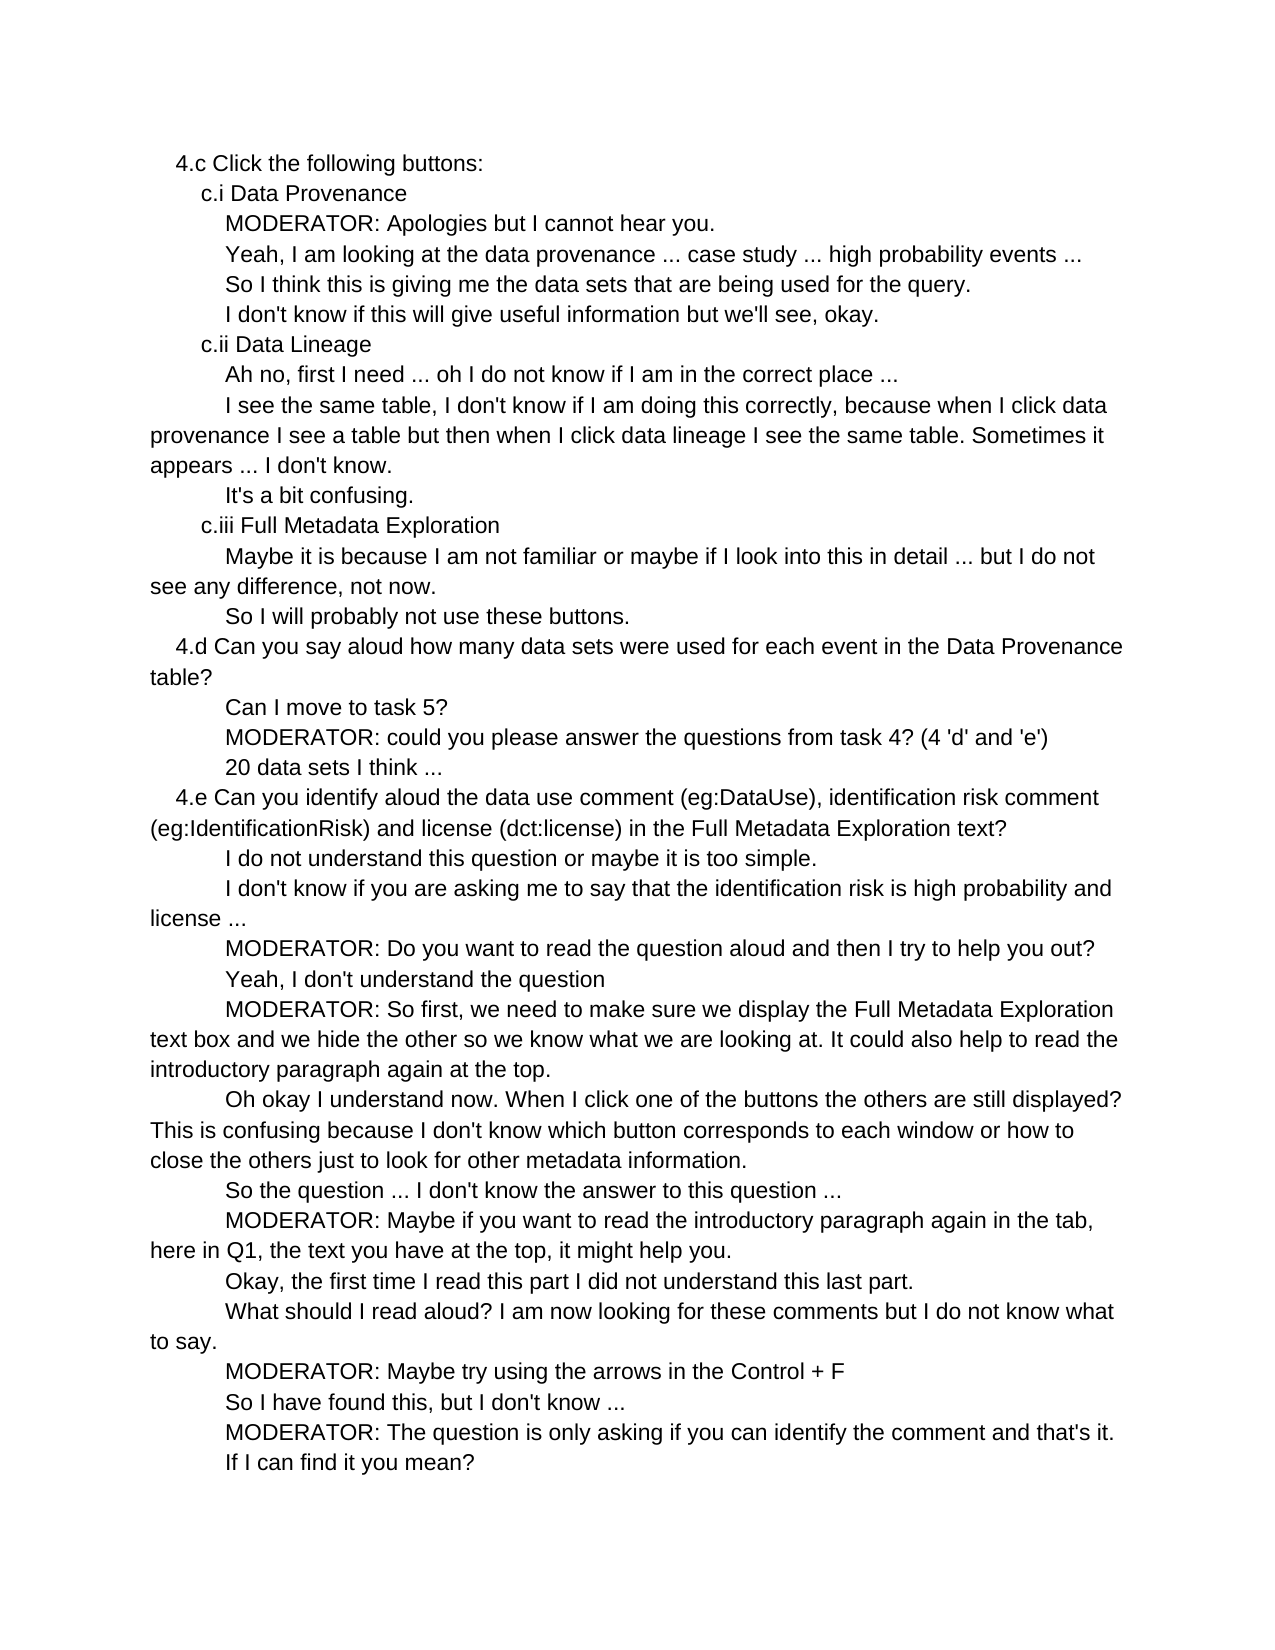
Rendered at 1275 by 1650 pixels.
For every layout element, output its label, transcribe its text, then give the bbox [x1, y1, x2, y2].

text MODERATOR: The question is only asking if you can identify the comment and that's it. [150, 1419, 1125, 1445]
text 4.e Can you identify aloud the data use comment (eg:DataUse), identification risk comment (eg:IdentificationRisk) and license (dct:license) in the Full Metadata Exploration text? [150, 784, 1125, 841]
text So I have found this, but I don't know ... [150, 1388, 1125, 1415]
text Can I move to task 5? [150, 694, 1125, 720]
text It's a bit confusing. [150, 482, 1125, 509]
text I see the same table, I don't know if I am doing this correctly, because when I click data provenance I see a table but then when I click data lineage I see the same table. Sometimes it appears ... I don't know. [150, 392, 1125, 478]
text I don't know if you are asking me to say that the identification risk is high probability and license ... [150, 875, 1125, 932]
text MODERATOR: Maybe if you want to read the introductory paragraph again in the tab, here in Q1, the text you have at the top, it might help you. [150, 1207, 1125, 1264]
text MODERATOR: Apologies but I cannot hear you. [150, 210, 1125, 237]
text 4.c Click the following buttons: [150, 150, 1125, 176]
text 20 data sets I think ... [150, 754, 1125, 781]
text Maybe it is because I am not familiar or maybe if I look into this in detail ... but I do not see any difference, not now. [150, 543, 1125, 599]
text Okay, the first time I read this part I did not understand this last part. [150, 1268, 1125, 1294]
text c.ii Data Lineage [150, 331, 1125, 358]
text So I will probably not use these buttons. [150, 603, 1125, 629]
text 4.d Can you say aloud how many data sets were used for each event in the Data Provenance table? [150, 633, 1125, 690]
text Ah no, first I need ... oh I do not know if I am in the correct place ... [150, 361, 1125, 388]
text Yeah, I am looking at the data provenance ... case study ... high probability events ... [150, 241, 1125, 267]
text What should I read aloud? I am now looking for these comments but I do not know what to say. [150, 1298, 1125, 1354]
text MODERATOR: Do you want to read the question aloud and then I try to help you out? [150, 935, 1125, 962]
text MODERATOR: So first, we need to make sure we display the Full Metadata Exploration text box and we hide the other so we know what we are looking at. It could also help to read the introductory paragraph again at the top. [150, 996, 1125, 1083]
text Yeah, I don't understand the question [150, 966, 1125, 992]
text If I can find it you mean? [150, 1449, 1125, 1475]
text c.i Data Provenance [150, 180, 1125, 207]
text I do not understand this question or maybe it is too simple. [150, 845, 1125, 871]
text I don't know if this will give useful information but we'll see, okay. [150, 301, 1125, 327]
text MODERATOR: could you please answer the questions from task 4? (4 'd' and 'e') [150, 724, 1125, 750]
text MODERATOR: Maybe try using the arrows in the Control + F [150, 1358, 1125, 1385]
text c.iii Full Metadata Exploration [150, 512, 1125, 539]
text So the question ... I don't know the answer to this question ... [150, 1177, 1125, 1203]
text So I think this is giving me the data sets that are being used for the query. [150, 271, 1125, 297]
text Oh okay I understand now. When I click one of the buttons the others are still displayed? This is confusing because I don't know which button corresponds to each window or how to close the others just to look for other metadata information. [150, 1086, 1125, 1173]
